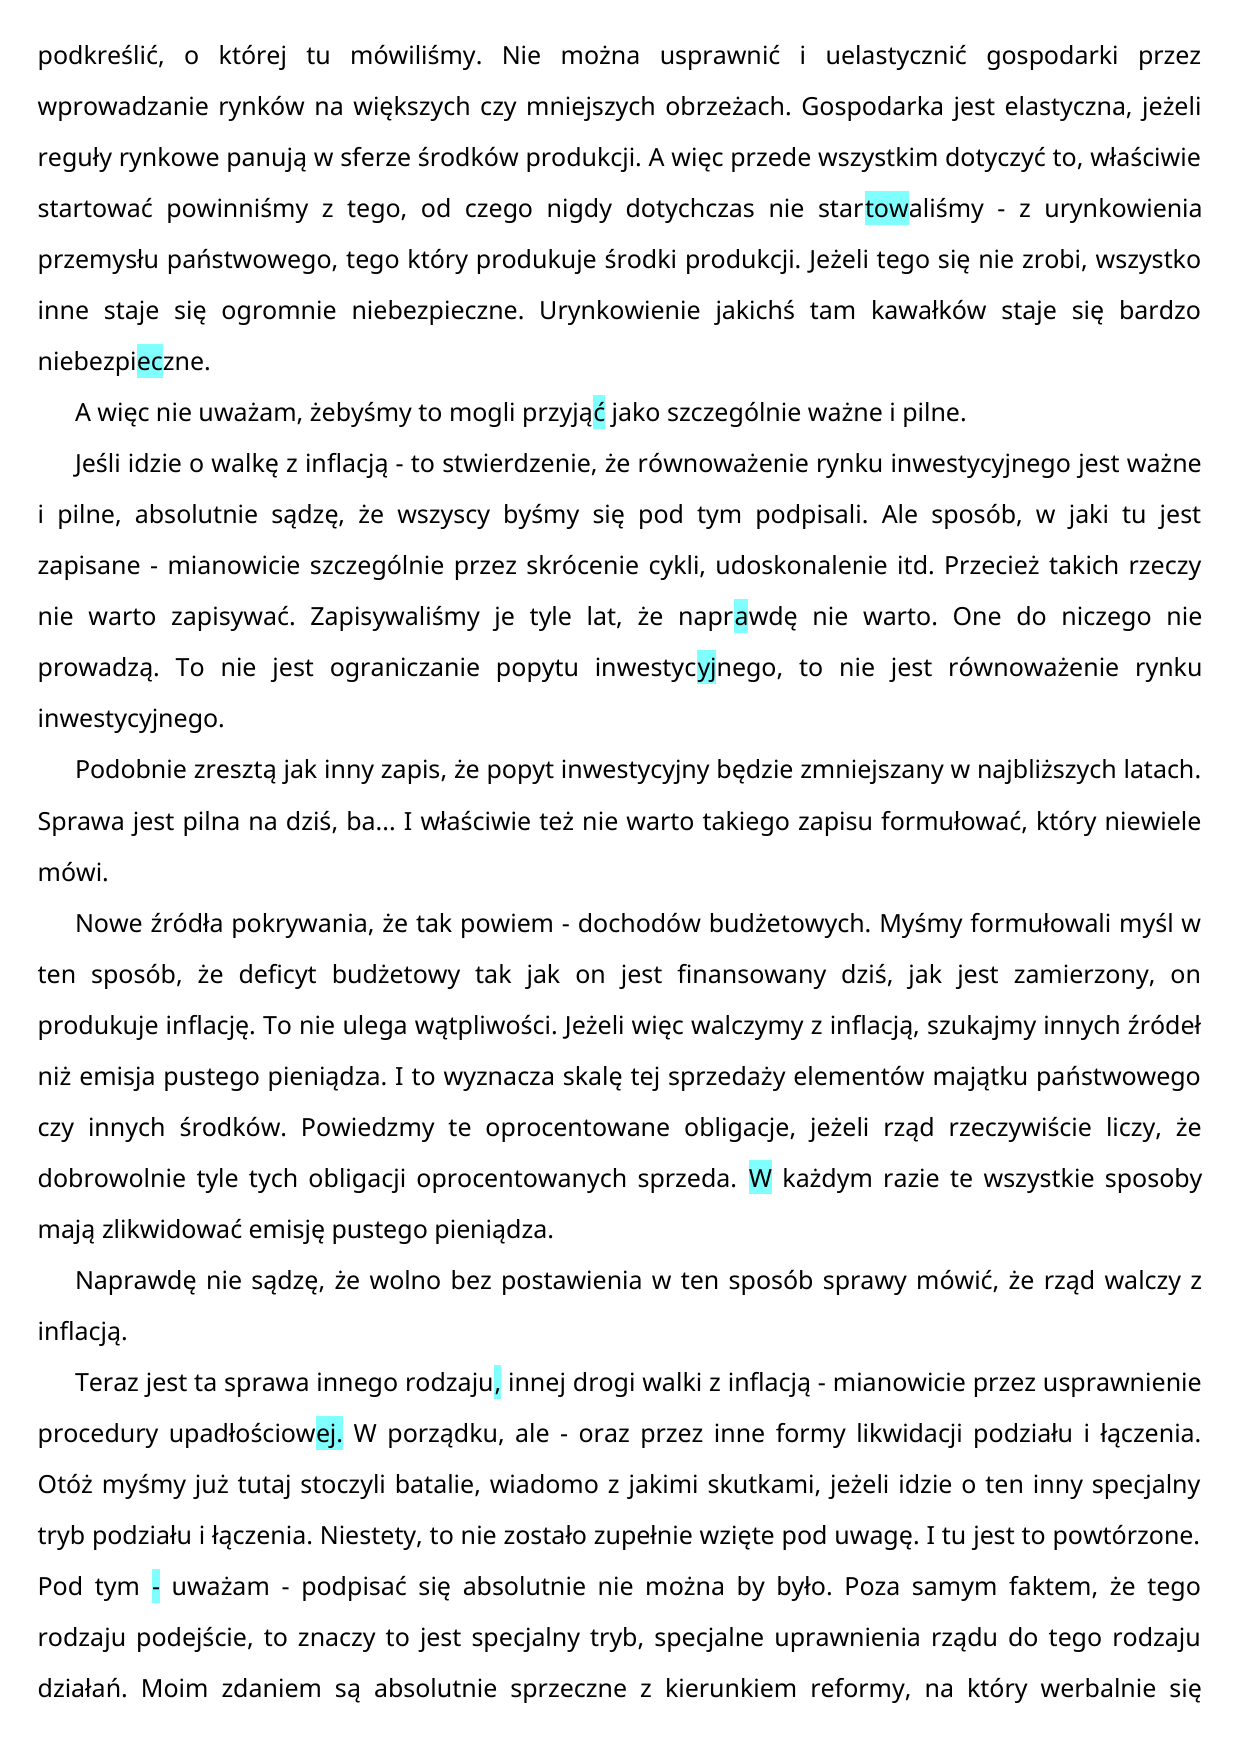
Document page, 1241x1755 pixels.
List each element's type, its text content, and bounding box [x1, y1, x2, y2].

text Podobnie zresztą jak inny zapis, że popyt inwestycyjny będzie zmniejszany w najbliższych latach. Sprawa jest pilna na dziś, ba... I właściwie też nie warto takiego zapisu formułować, który niewiele mówi. [37, 752, 1203, 888]
text Naprawdę nie sądzę, że wolno bez postawienia w ten sposób sprawy mówić, że rząd walczy z inflacją. [37, 1262, 1203, 1348]
text A więc nie uważam, żebyśmy to mogli przyjąć jako szczególnie ważne i pilne. [37, 395, 1203, 429]
text Teraz jest ta sprawa innego rodzaju, innej drogi walki z inflacją - mianowicie przez usprawnienie procedury upadłościowej. W porządku, ale - oraz przez inne formy likwidacji podziału i łączenia. Otóż myśmy już tutaj stoczyli batalie, wiadomo z jakimi skutkami, jeżeli idzie o ten inny specjalny tryb podziału i łączenia. Niestety, to nie zostało zupełnie wzięte pod uwagę. I tu jest to powtórzone. Pod tym - uważam - podpisać się absolutnie nie można by było. Poza samym faktem, że tego rodzaju podejście, to znaczy to jest specjalny tryb, specjalne uprawnienia rządu do tego rodzaju działań. Moim zdaniem są absolutnie sprzeczne z kierunkiem reformy, na który werbalnie się [37, 1364, 1203, 1705]
text Nowe źródła pokrywania, że tak powiem - dochodów budżetowych. Myśmy formułowali myśl w ten sposób, że deficyt budżetowy tak jak on jest finansowany dziś, jak jest zamierzony, on produkuje inflację. To nie ulega wątpliwości. Jeżeli więc walczymy z inflacją, szukajmy innych źródeł niż emisja pustego pieniądza. I to wyznacza skalę tej sprzedaży elementów majątku państwowego czy innych środków. Powiedzmy te oprocentowane obligacje, jeżeli rząd rzeczywiście liczy, że dobrowolnie tyle tych obligacji oprocentowanych sprzeda. W każdym razie te wszystkie sposoby mają zlikwidować emisję pustego pieniądza. [37, 905, 1203, 1246]
text Jeśli idzie o walkę z inflacją - to stwierdzenie, że równoważenie rynku inwestycyjnego jest ważne i pilne, absolutnie sądzę, że wszyscy byśmy się pod tym podpisali. Ale sposób, w jaki tu jest zapisane - mianowicie szczególnie przez skrócenie cykli, udoskonalenie itd. Przecież takich rzeczy nie warto zapisywać. Zapisywaliśmy je tyle lat, że naprawdę nie warto. One do niczego nie prowadzą. To nie jest ograniczanie popytu inwestycyjnego, to nie jest równoważenie rynku inwestycyjnego. [37, 446, 1203, 735]
text podkreślić, o której tu mówiliśmy. Nie można usprawnić i uelastycznić gospodarki przez wprowadzanie rynków na większych czy mniejszych obrzeżach. Gospodarka jest elastyczna, jeżeli reguły rynkowe panują w sferze środków produkcji. A więc przede wszystkim dotyczyć to, właściwie startować powinniśmy z tego, od czego nigdy dotychczas nie startowaliśmy - z urynkowienia przemysłu państwowego, tego który produkuje środki produkcji. Jeżeli tego się nie zrobi, wszystko inne staje się ogromnie niebezpieczne. Urynkowienie jakichś tam kawałków staje się bardzo niebezpieczne. [37, 37, 1203, 378]
